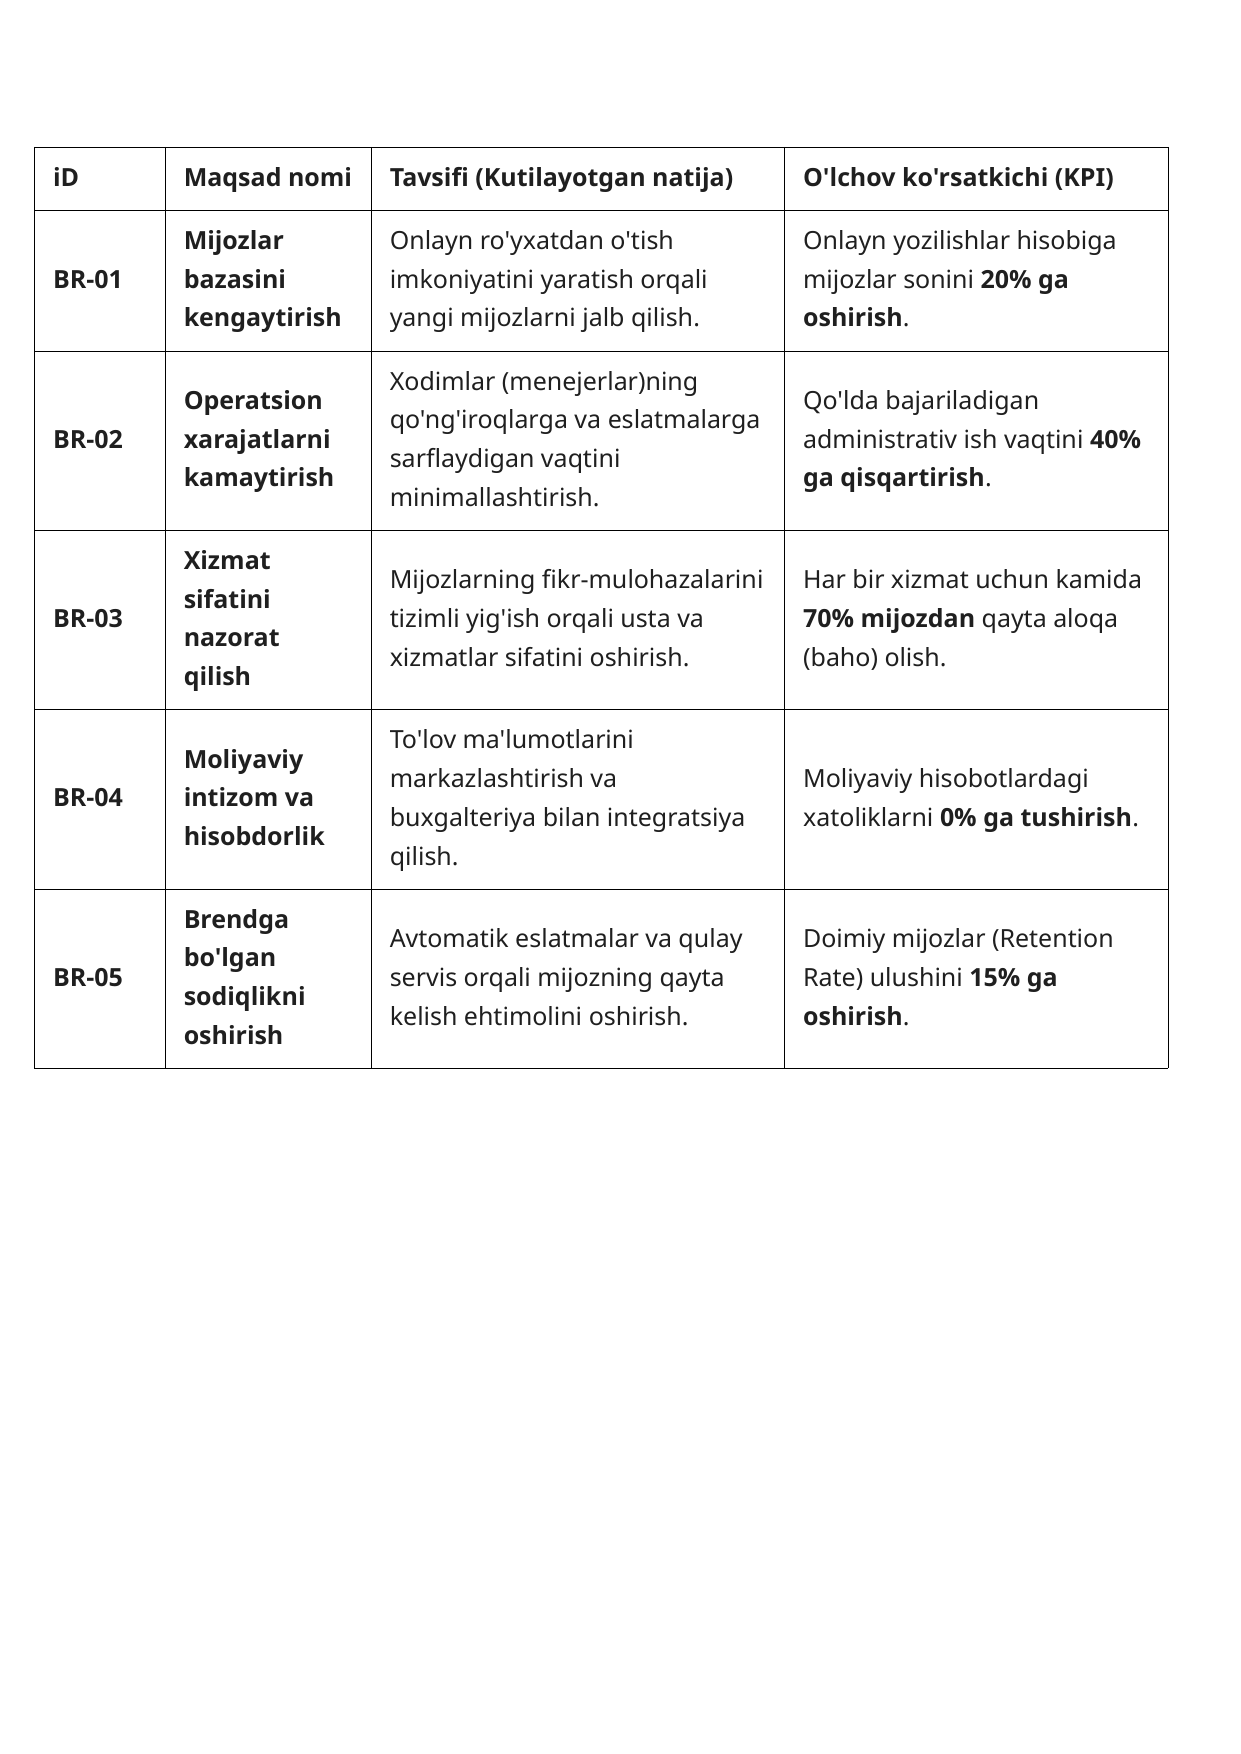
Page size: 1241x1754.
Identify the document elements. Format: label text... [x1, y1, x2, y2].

table_cell Onlayn ro'yxatdan o'tish imkoniyatini yaratish orqali yangi mijozlarni jalb qilish. [372, 211, 784, 351]
table_header iD [35, 148, 165, 210]
table_cell Qo'lda bajariladigan administrativ ish vaqtini 40% ga qisqartirish. [785, 352, 1168, 530]
table_cell Xodimlar (menejerlar)ning qo'ng'iroqlarga va eslatmalarga sarflaydigan vaqtini minimallashtirish. [372, 352, 784, 530]
table_cell Avtomatik eslatmalar va qulay servis orqali mijozning qayta kelish ehtimolini oshirish. [372, 890, 784, 1068]
table_cell Onlayn yozilishlar hisobiga mijozlar sonini 20% ga oshirish. [785, 211, 1168, 351]
table_cell BR-02 [35, 352, 165, 530]
table_header O'lchov ko'rsatkichi (KPI) [785, 148, 1168, 210]
table_cell Doimiy mijozlar (Retention Rate) ulushini 15% ga oshirish. [785, 890, 1168, 1068]
table_cell Moliyaviy hisobotlardagi xatoliklarni 0% ga tushirish. [785, 710, 1168, 889]
table_cell BR-05 [35, 890, 165, 1068]
table_header Tavsifi (Kutilayotgan natija) [372, 148, 784, 210]
table_cell Har bir xizmat uchun kamida 70% mijozdan qayta aloqa (baho) olish. [785, 531, 1168, 709]
table_cell Moliyaviy intizom va hisobdorlik [166, 710, 371, 889]
table_cell BR-04 [35, 710, 165, 889]
table_cell BR-01 [35, 211, 165, 351]
table_cell To'lov ma'lumotlarini markazlashtirish va buxgalteriya bilan integratsiya qilish. [372, 710, 784, 889]
table_header Maqsad nomi [166, 148, 371, 210]
table_cell Brendga bo'lgan sodiqlikni oshirish [166, 890, 371, 1068]
table_cell BR-03 [35, 531, 165, 709]
table_cell Mijozlarning fikr-mulohazalarini tizimli yig'ish orqali usta va xizmatlar sifatini oshirish. [372, 531, 784, 709]
table_cell Operatsion xarajatlarni kamaytirish [166, 352, 371, 530]
table_cell Mijozlar bazasini kengaytirish [166, 211, 371, 351]
table_cell Xizmat sifatini nazorat qilish [166, 531, 371, 709]
